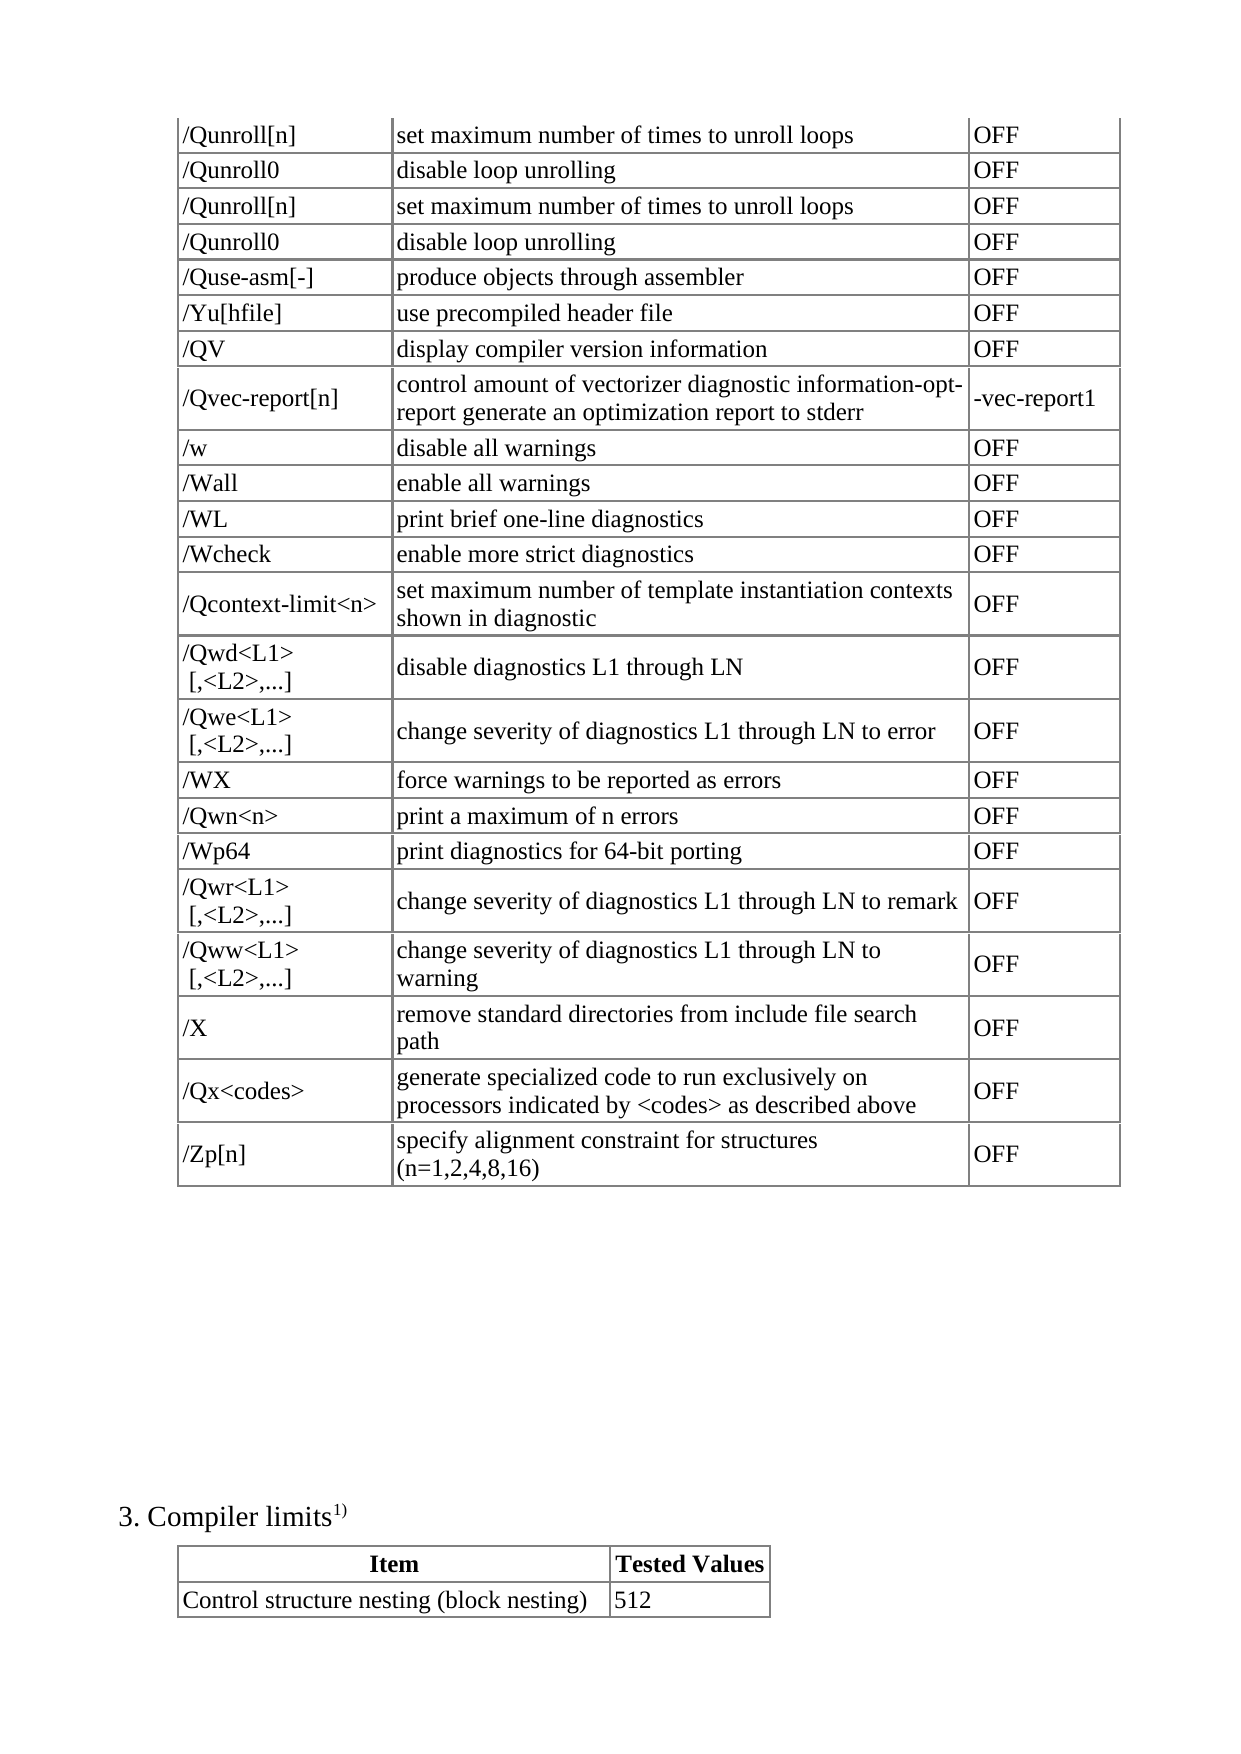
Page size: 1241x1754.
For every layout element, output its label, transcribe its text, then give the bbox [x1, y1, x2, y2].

table_cell /WL [179, 502, 391, 536]
table_cell /Qunroll[n] [179, 189, 391, 223]
table_cell enable more strict diagnostics [394, 538, 968, 571]
table_cell specify alignment constraint for structures (n=1,2,4,8,16) [394, 1124, 968, 1185]
table_cell /Zp[n] [179, 1124, 391, 1185]
table_cell /WX [179, 763, 391, 797]
table_cell /X [179, 997, 391, 1058]
table_cell /Qunroll[n] [179, 118, 391, 152]
table_cell /w [179, 431, 391, 464]
table_cell use precompiled header file [394, 296, 968, 330]
table_cell /Qunroll0 [179, 225, 391, 258]
table_cell OFF [970, 700, 1119, 761]
table_cell OFF [970, 573, 1119, 634]
table_cell produce objects through assembler [394, 261, 968, 294]
table_header Tested Values [611, 1547, 769, 1581]
table_cell /Quse-asm[-] [179, 261, 391, 294]
table_cell OFF [970, 1060, 1119, 1121]
table_cell /Qcontext-limit<n> [179, 573, 391, 634]
table_cell OFF [970, 997, 1119, 1058]
table_cell /Wcheck [179, 538, 391, 571]
table_header Item [179, 1547, 609, 1581]
table_cell enable all warnings [394, 466, 968, 500]
table_cell set maximum number of times to unroll loops [394, 118, 968, 152]
table_cell OFF [970, 835, 1119, 868]
table_cell OFF [970, 870, 1119, 931]
table_cell OFF [970, 189, 1119, 223]
table_cell /QV [179, 332, 391, 365]
table_cell /Wp64 [179, 835, 391, 868]
table_cell /Qunroll0 [179, 154, 391, 187]
table_cell disable diagnostics L1 through LN [394, 637, 968, 698]
table_cell OFF [970, 296, 1119, 330]
table_cell /Qww<L1> [,<L2>,...] [179, 934, 391, 995]
table_cell OFF [970, 466, 1119, 500]
table_cell display compiler version information [394, 332, 968, 365]
text 3. Compiler limits1) [118, 1500, 1122, 1533]
table_cell set maximum number of template instantiation contexts shown in diagnostic [394, 573, 968, 634]
table_cell Control structure nesting (block nesting) [179, 1583, 609, 1616]
table_cell change severity of diagnostics L1 through LN to warning [394, 934, 968, 995]
table_cell disable all warnings [394, 431, 968, 464]
table_cell OFF [970, 502, 1119, 536]
table_cell OFF [970, 332, 1119, 365]
table_cell change severity of diagnostics L1 through LN to remark [394, 870, 968, 931]
table_cell 512 [611, 1583, 769, 1616]
table_cell OFF [970, 154, 1119, 187]
table_cell set maximum number of times to unroll loops [394, 189, 968, 223]
table_cell print brief one-line diagnostics [394, 502, 968, 536]
table_cell /Qwe<L1> [,<L2>,...] [179, 700, 391, 761]
table_cell /Qvec-report[n] [179, 368, 391, 429]
table_cell change severity of diagnostics L1 through LN to error [394, 700, 968, 761]
table_cell OFF [970, 538, 1119, 571]
table_cell /Qwn<n> [179, 799, 391, 832]
table_cell /Yu[hfile] [179, 296, 391, 330]
table_cell OFF [970, 431, 1119, 464]
table_cell OFF [970, 118, 1119, 152]
table_cell OFF [970, 799, 1119, 832]
table_cell OFF [970, 763, 1119, 797]
table_cell force warnings to be reported as errors [394, 763, 968, 797]
table_cell /Qwr<L1> [,<L2>,...] [179, 870, 391, 931]
table_cell print a maximum of n errors [394, 799, 968, 832]
table_cell OFF [970, 225, 1119, 258]
table_cell control amount of vectorizer diagnostic information-opt-report generate an optimization report to stderr [394, 368, 968, 429]
table_cell /Qwd<L1> [,<L2>,...] [179, 637, 391, 698]
table_cell generate specialized code to run exclusively on processors indicated by <codes> as described above [394, 1060, 968, 1121]
table_cell disable loop unrolling [394, 225, 968, 258]
table_cell OFF [970, 934, 1119, 995]
table_cell /Wall [179, 466, 391, 500]
table_cell OFF [970, 261, 1119, 294]
table_cell OFF [970, 1124, 1119, 1185]
table_cell -vec-report1 [970, 368, 1119, 429]
table_cell remove standard directories from include file search path [394, 997, 968, 1058]
table_cell disable loop unrolling [394, 154, 968, 187]
table_cell /Qx<codes> [179, 1060, 391, 1121]
table_cell print diagnostics for 64-bit porting [394, 835, 968, 868]
table_cell OFF [970, 637, 1119, 698]
